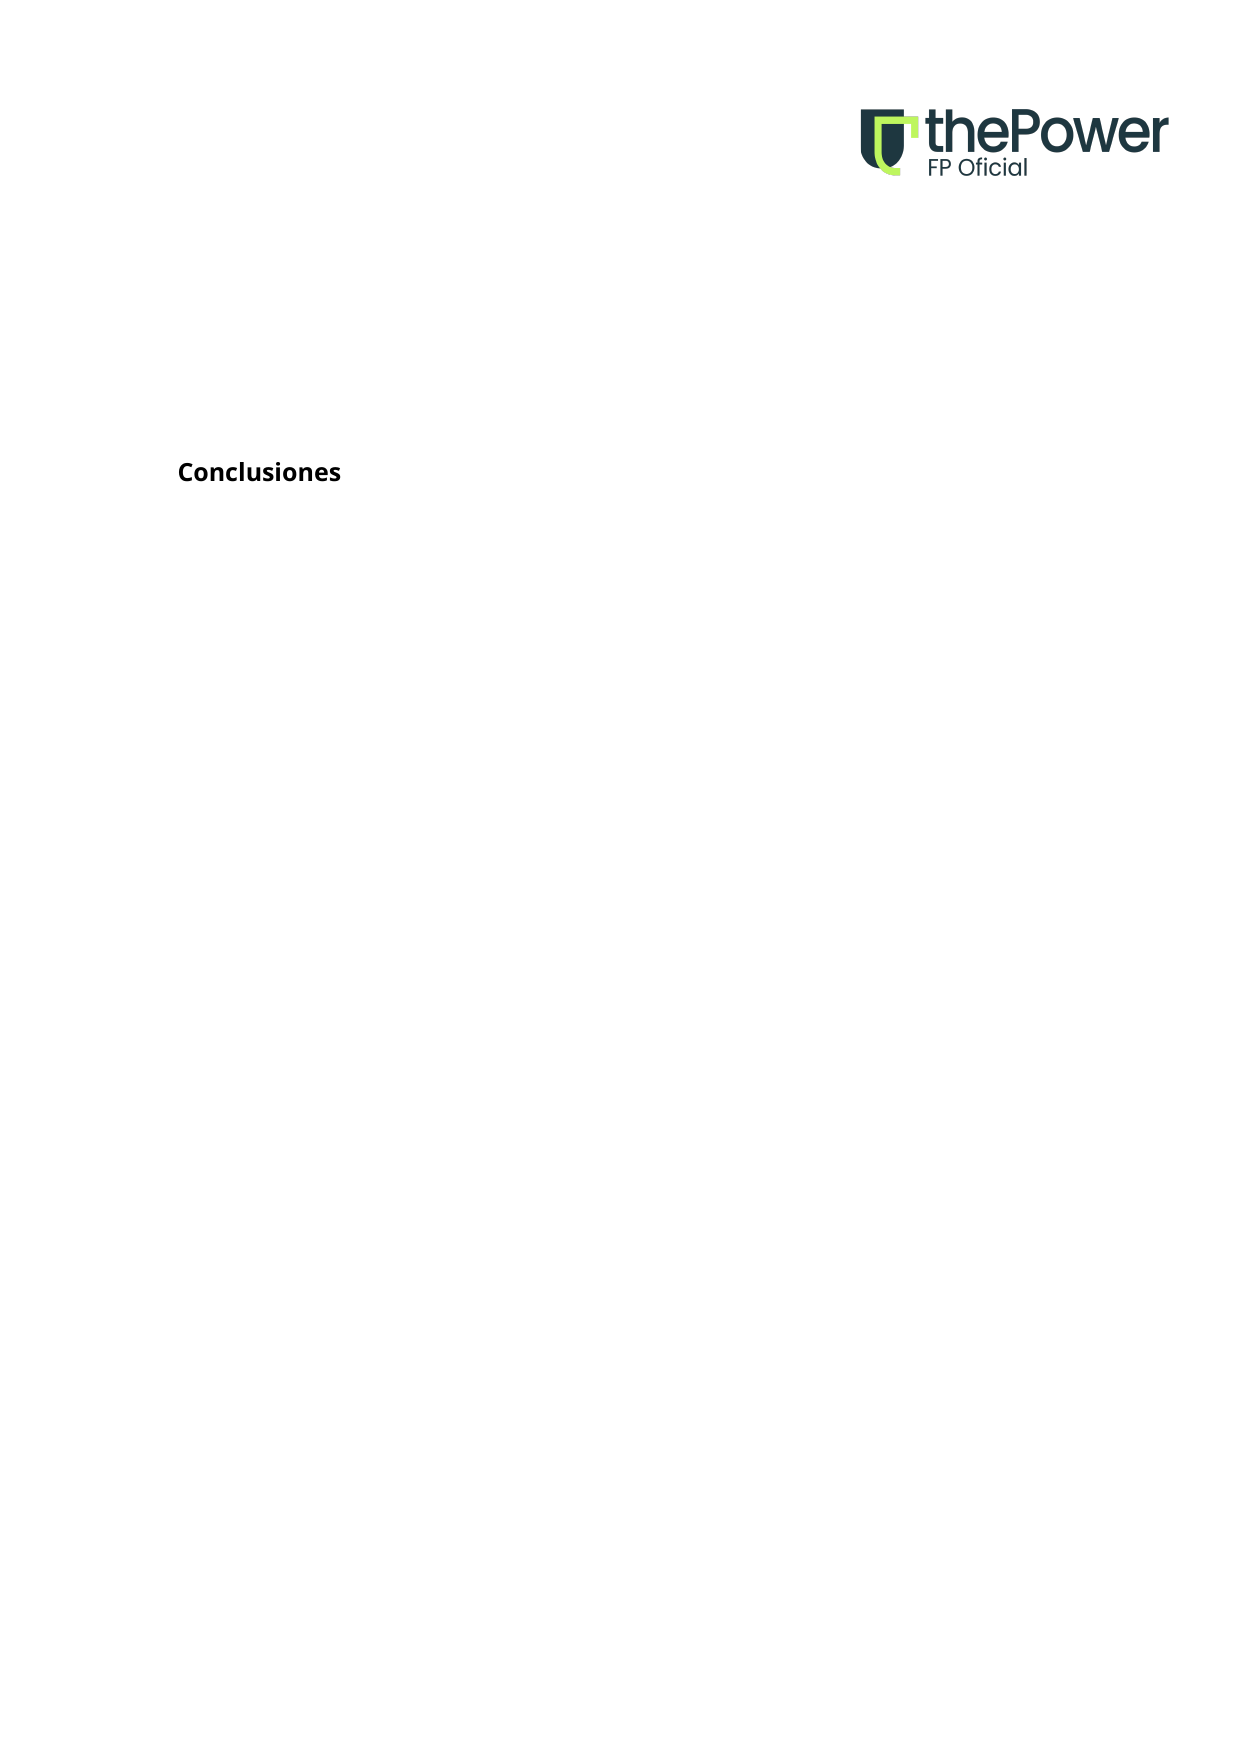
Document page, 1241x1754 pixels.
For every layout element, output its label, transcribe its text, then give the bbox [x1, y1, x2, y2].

text Conclusiones [177, 455, 1063, 489]
picture [860, 109, 1169, 176]
